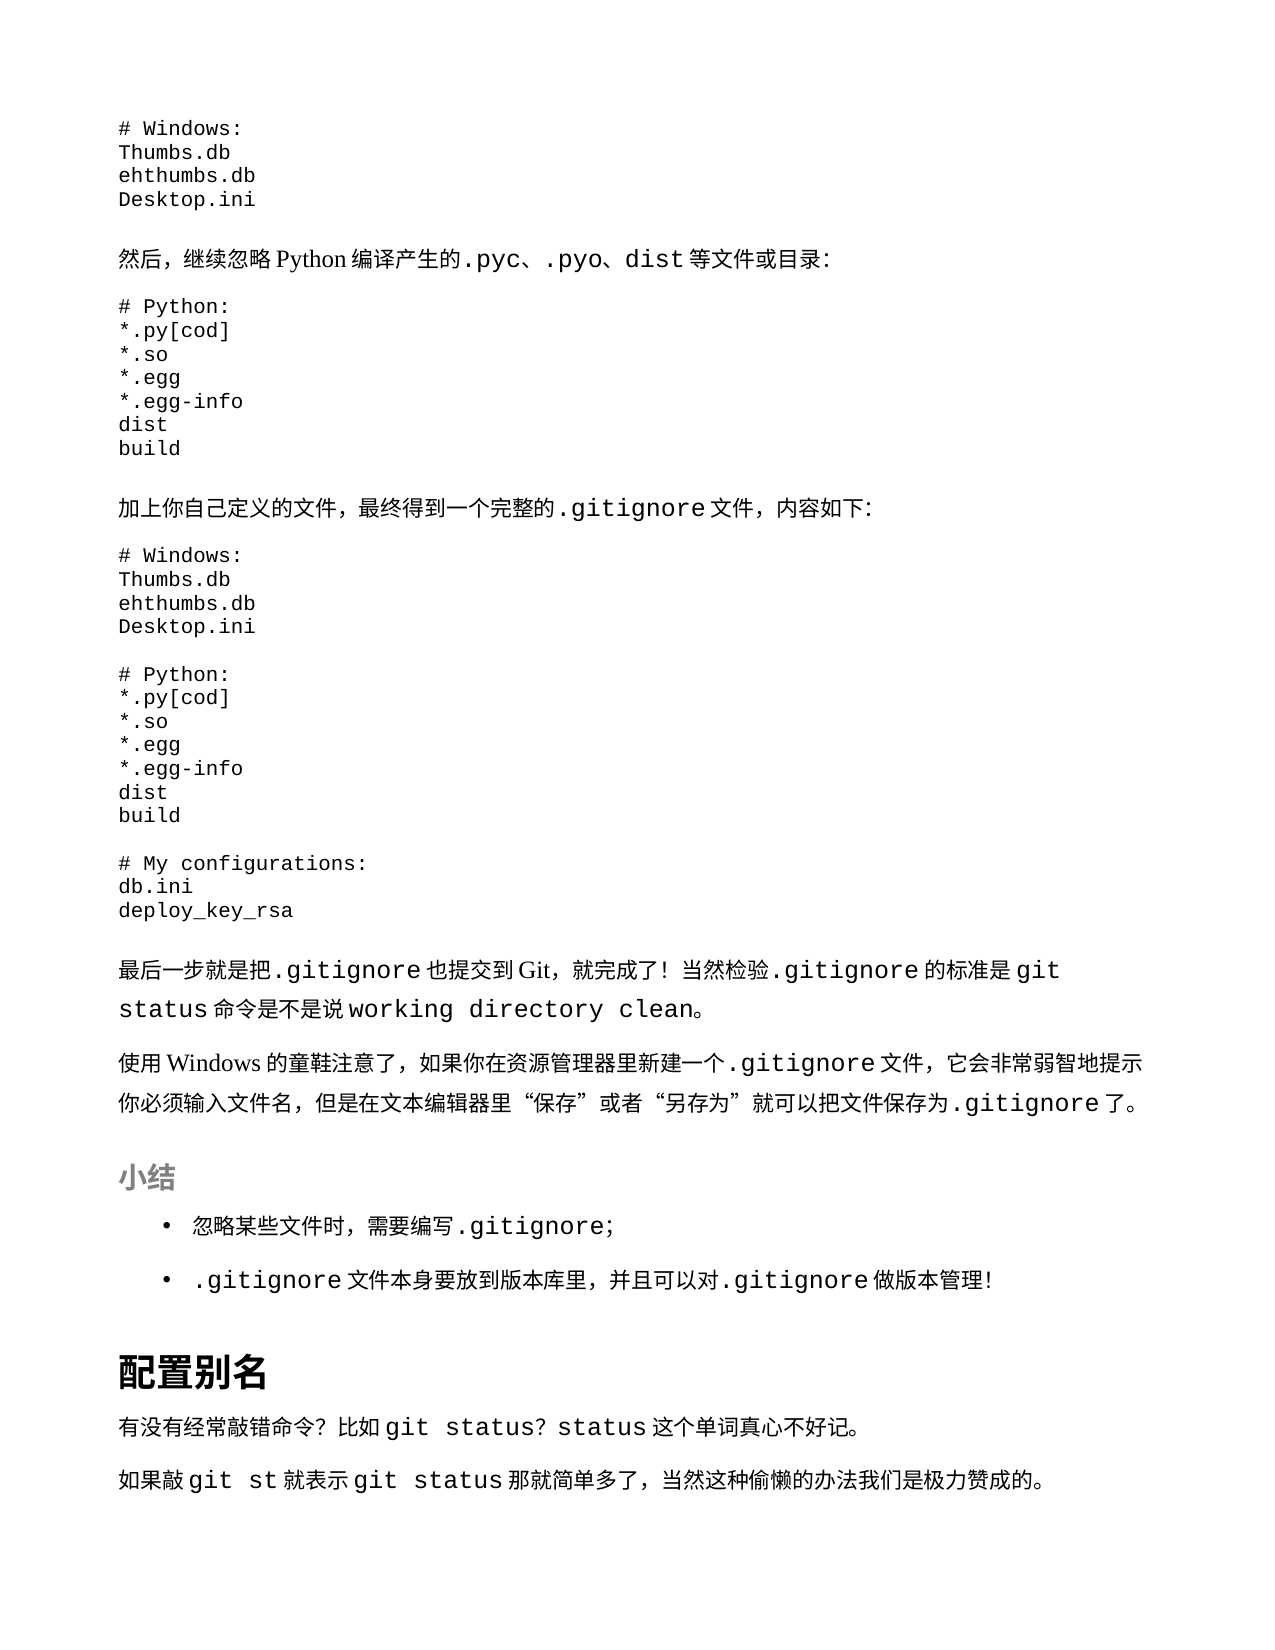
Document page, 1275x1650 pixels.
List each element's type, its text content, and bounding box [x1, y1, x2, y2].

text *.egg [118, 734, 1157, 758]
text # Python: [118, 663, 1157, 687]
text Desktop.ini [118, 189, 1157, 213]
text build [118, 805, 1157, 829]
text Thumbs.db [118, 142, 1157, 165]
text dist [118, 782, 1157, 805]
text # Windows: [118, 118, 1157, 142]
text Desktop.ini [118, 616, 1157, 640]
text 有没有经常敲错命令？比如git status？status这个单词真心不好记。 [118, 1409, 1157, 1442]
text *.egg-info [118, 391, 1157, 414]
text db.ini [118, 876, 1157, 900]
text # My configurations: [118, 853, 1157, 876]
text 加上你自己定义的文件，最终得到一个完整的.gitignore文件，内容如下： [118, 491, 1157, 524]
list .gitignore文件本身要放到版本库里，并且可以对.gitignore做版本管理！ [162, 1263, 1157, 1296]
text # Python: [118, 296, 1157, 320]
text 最后一步就是把.gitignore也提交到Git，就完成了！当然检验.gitignore的标准是git status命令是不是说working directory clean。 [118, 953, 1157, 1025]
text build [118, 438, 1157, 462]
text *.egg [118, 367, 1157, 391]
text *.egg-info [118, 758, 1157, 782]
text 如果敲git st就表示git status那就简单多了，当然这种偷懒的办法我们是极力赞成的。 [118, 1463, 1157, 1496]
text ehthumbs.db [118, 593, 1157, 616]
text ehthumbs.db [118, 165, 1157, 189]
text deploy_key_rsa [118, 900, 1157, 924]
text Thumbs.db [118, 569, 1157, 593]
text *.py[cod] [118, 687, 1157, 711]
text dist [118, 414, 1157, 438]
text 使用Windows的童鞋注意了，如果你在资源管理器里新建一个.gitignore文件，它会非常弱智地提示你必须输入文件名，但是在文本编辑器里“保存”或者“另存为”就可以把文件保存为.gitignore了。 [118, 1046, 1157, 1118]
text *.so [118, 711, 1157, 734]
subtitle 小结 [118, 1154, 1157, 1196]
text *.py[cod] [118, 320, 1157, 343]
text 然后，继续忽略Python编译产生的.pyc、.pyo、dist等文件或目录： [118, 242, 1157, 275]
subtitle 配置别名 [118, 1342, 1157, 1397]
text # Windows: [118, 545, 1157, 569]
list 忽略某些文件时，需要编写.gitignore； [162, 1209, 1157, 1242]
text *.so [118, 343, 1157, 367]
